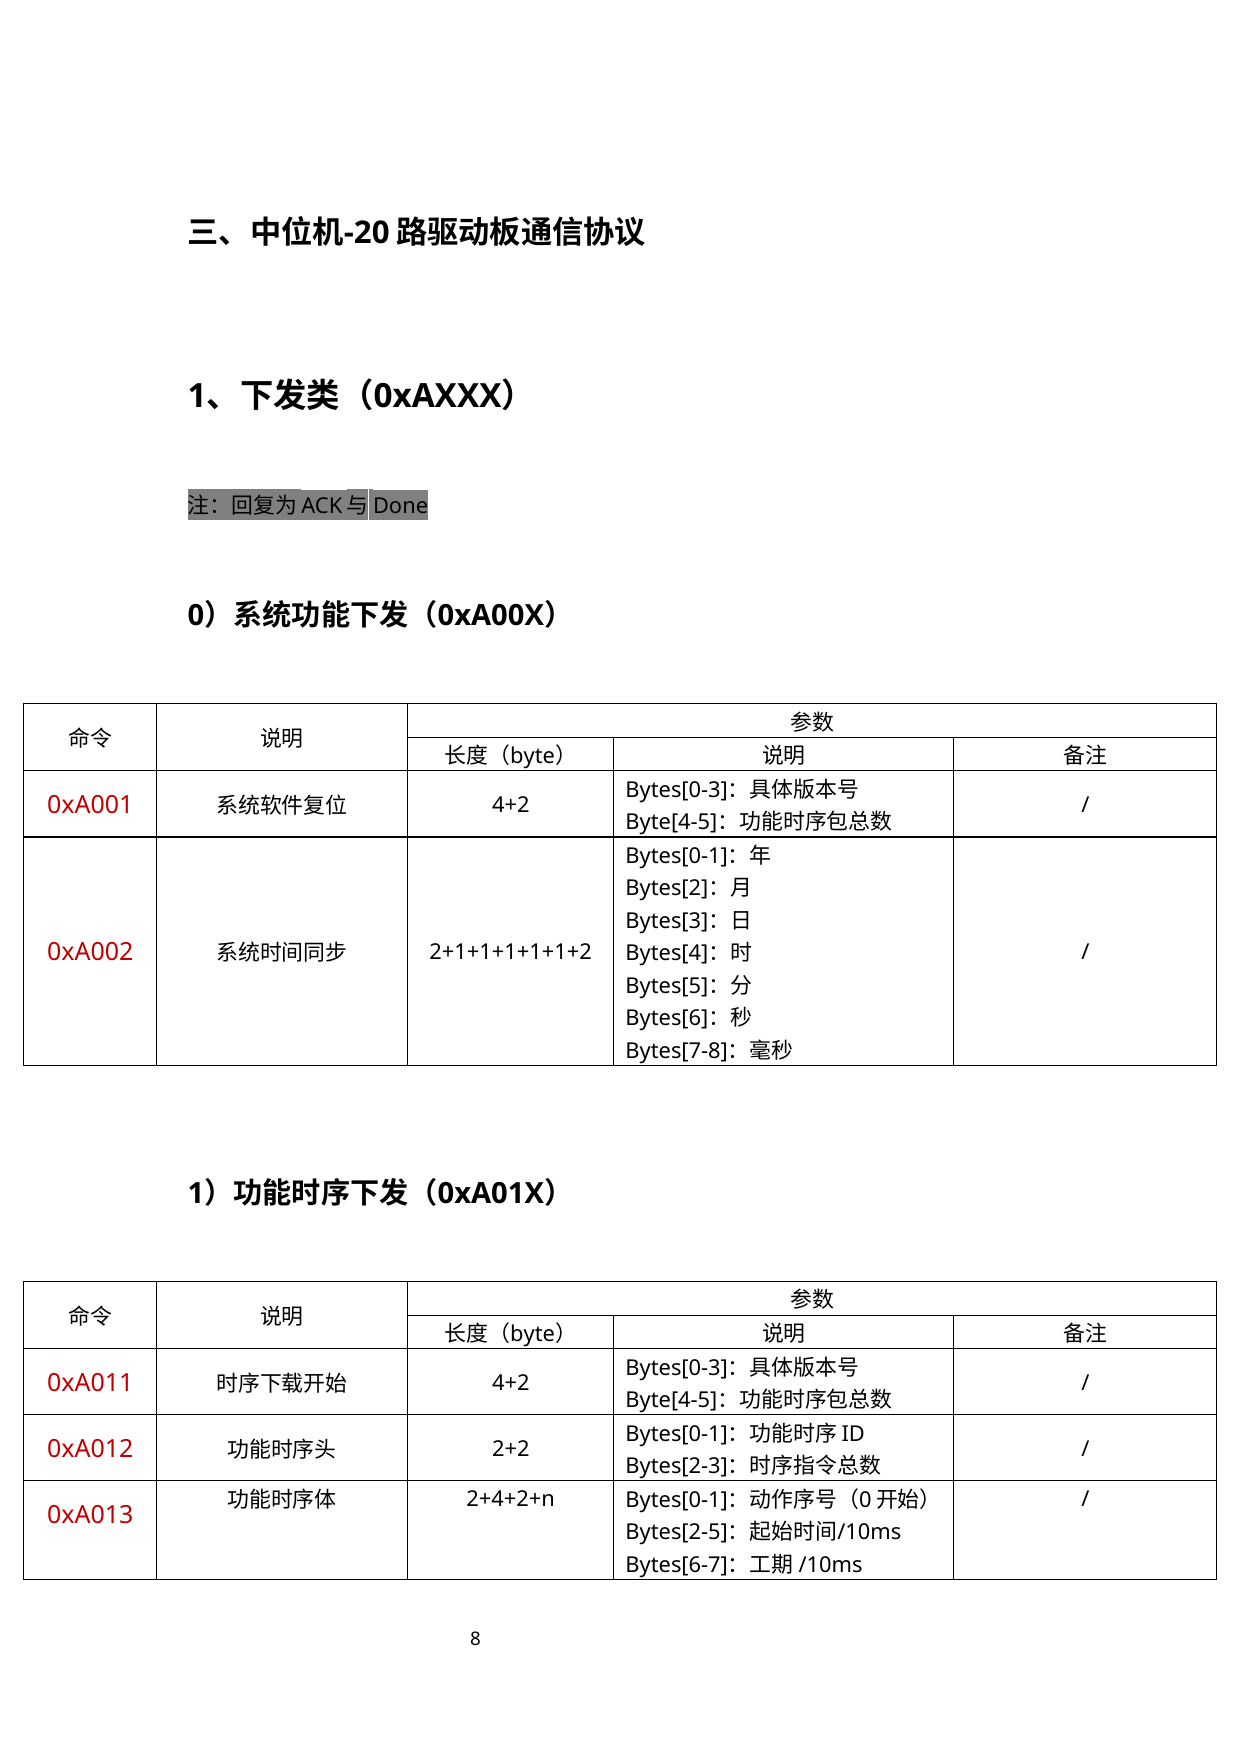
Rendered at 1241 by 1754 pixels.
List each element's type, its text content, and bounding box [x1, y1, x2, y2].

table_cell / [954, 1349, 1216, 1414]
table_header 说明 [157, 1282, 407, 1348]
subtitle 三、中位机-20路驱动板通信协议 [187, 197, 1053, 262]
table_header 命令 [24, 704, 156, 770]
subtitle 1）功能时序下发（0xA01X） [187, 1158, 1053, 1223]
table_cell 2+4+2+n [408, 1481, 613, 1579]
table_cell 2+2 [408, 1415, 613, 1480]
table_cell / [954, 838, 1216, 1065]
table_cell 时序下载开始 [157, 1349, 407, 1414]
table_cell 系统时间同步 [157, 838, 407, 1065]
subtitle 1、下发类（0xAXXX） [187, 361, 1053, 426]
table_cell Bytes[0-1]：动作序号（0开始） Bytes[2-5]：起始时间/10ms Bytes[6-7]：工期 /10ms [614, 1481, 953, 1579]
table_cell 4+2 [408, 1349, 613, 1414]
table_cell 功能时序体 [157, 1481, 407, 1579]
table_cell 2+1+1+1+1+1+2 [408, 838, 613, 1065]
table_cell 4+2 [408, 771, 613, 836]
table_cell / [954, 1481, 1216, 1579]
table_header 说明 [157, 704, 407, 770]
table_cell 系统软件复位 [157, 771, 407, 836]
table_cell 备注 [954, 738, 1216, 770]
table_cell 说明 [614, 738, 953, 770]
table_header 参数 [408, 1282, 1216, 1314]
subtitle 0）系统功能下发（0xA00X） [187, 580, 1053, 645]
table_cell / [954, 771, 1216, 836]
table_cell 0xA011 [24, 1349, 156, 1414]
table_cell 长度（byte） [408, 738, 613, 770]
table_cell 备注 [954, 1316, 1216, 1348]
table_cell 长度（byte） [408, 1316, 613, 1348]
table_cell 0xA001 [24, 771, 156, 836]
table_cell Bytes[0-1]：年 Bytes[2]：月 Bytes[3]：日 Bytes[4]：时 Bytes[5]：分 Bytes[6]：秒 Bytes[7-8]：毫秒 [614, 838, 953, 1065]
table_cell 说明 [614, 1316, 953, 1348]
table_cell 功能时序头 [157, 1415, 407, 1480]
table_cell 0xA012 [24, 1415, 156, 1480]
table_header 命令 [24, 1282, 156, 1348]
table_cell Bytes[0-1]：功能时序ID Bytes[2-3]：时序指令总数 [614, 1415, 953, 1480]
table_cell / [954, 1415, 1216, 1480]
table_cell 0xA013 [24, 1481, 156, 1579]
table_cell Bytes[0-3]：具体版本号 Byte[4-5]：功能时序包总数 [614, 771, 953, 836]
table_header 参数 [408, 704, 1216, 737]
table_cell 0xA002 [24, 838, 156, 1065]
text 注：回复为ACK与Done [187, 488, 1053, 521]
table_cell Bytes[0-3]：具体版本号 Byte[4-5]：功能时序包总数 [614, 1349, 953, 1414]
